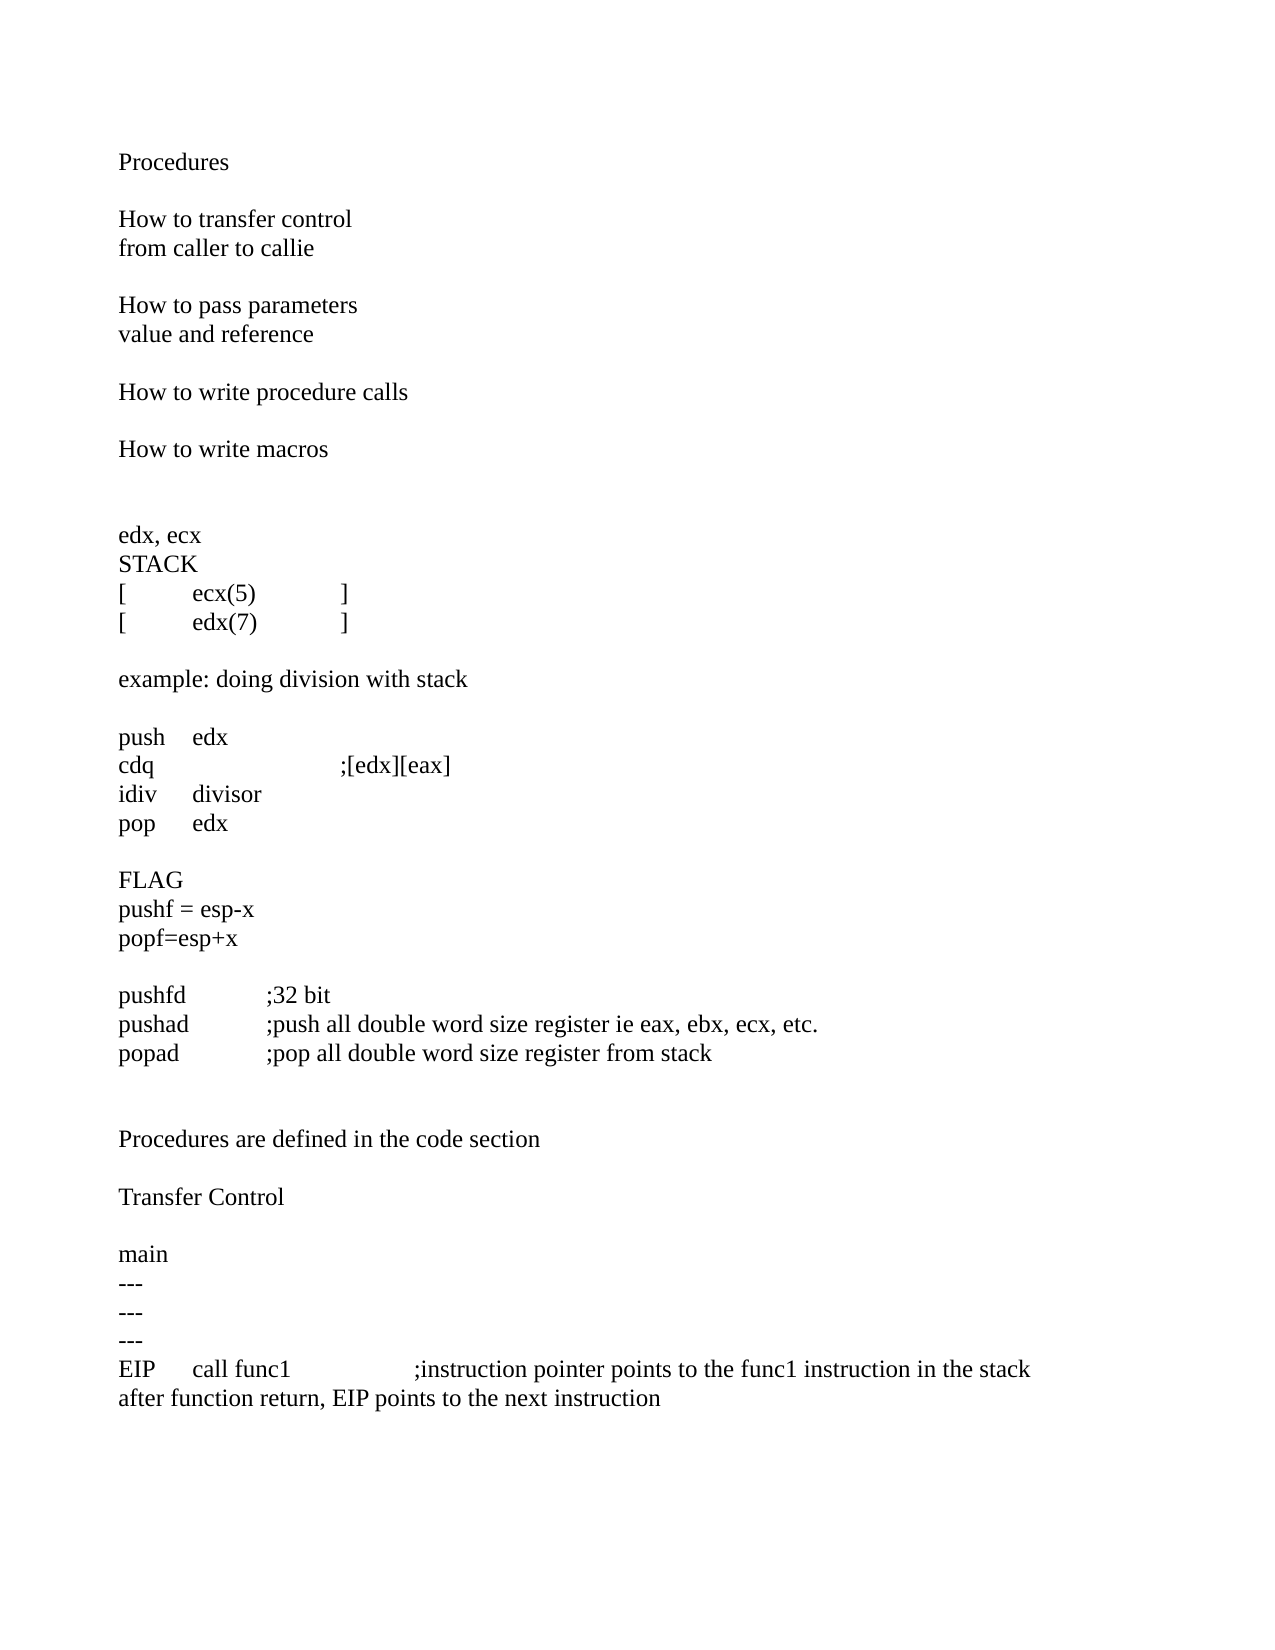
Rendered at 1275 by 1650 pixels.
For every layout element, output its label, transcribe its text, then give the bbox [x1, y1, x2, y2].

text pushf = esp-x [118, 894, 1157, 923]
text popad ;pop all double word size register from stack [118, 1038, 1157, 1067]
text edx, ecx [118, 521, 1157, 549]
text main [118, 1239, 1157, 1268]
text idiv divisor [118, 779, 1157, 808]
text pop edx [118, 808, 1157, 837]
text --- [118, 1268, 1157, 1297]
text Procedures [118, 147, 1157, 176]
text How to write procedure calls [118, 377, 1157, 406]
text from caller to callie [118, 233, 1157, 262]
text example: doing division with stack [118, 664, 1157, 693]
text How to write macros [118, 434, 1157, 463]
text popf=esp+x [118, 923, 1157, 952]
text STACK [118, 549, 1157, 578]
text [ ecx(5) ] [118, 578, 1157, 607]
text push edx [118, 722, 1157, 751]
text after function return, EIP points to the next instruction [118, 1383, 1157, 1412]
text value and reference [118, 319, 1157, 348]
text Transfer Control [118, 1182, 1157, 1211]
text How to transfer control [118, 204, 1157, 233]
text pushfd ;32 bit [118, 981, 1157, 1009]
text --- [118, 1297, 1157, 1326]
text Procedures are defined in the code section [118, 1124, 1157, 1153]
text --- [118, 1326, 1157, 1354]
text How to pass parameters [118, 291, 1157, 319]
text pushad ;push all double word size register ie eax, ebx, ecx, etc. [118, 1009, 1157, 1038]
text cdq ;[edx][eax] [118, 751, 1157, 779]
text FLAG [118, 866, 1157, 894]
text EIP call func1 ;instruction pointer points to the func1 instruction in the stack [118, 1354, 1157, 1383]
text [ edx(7) ] [118, 607, 1157, 636]
